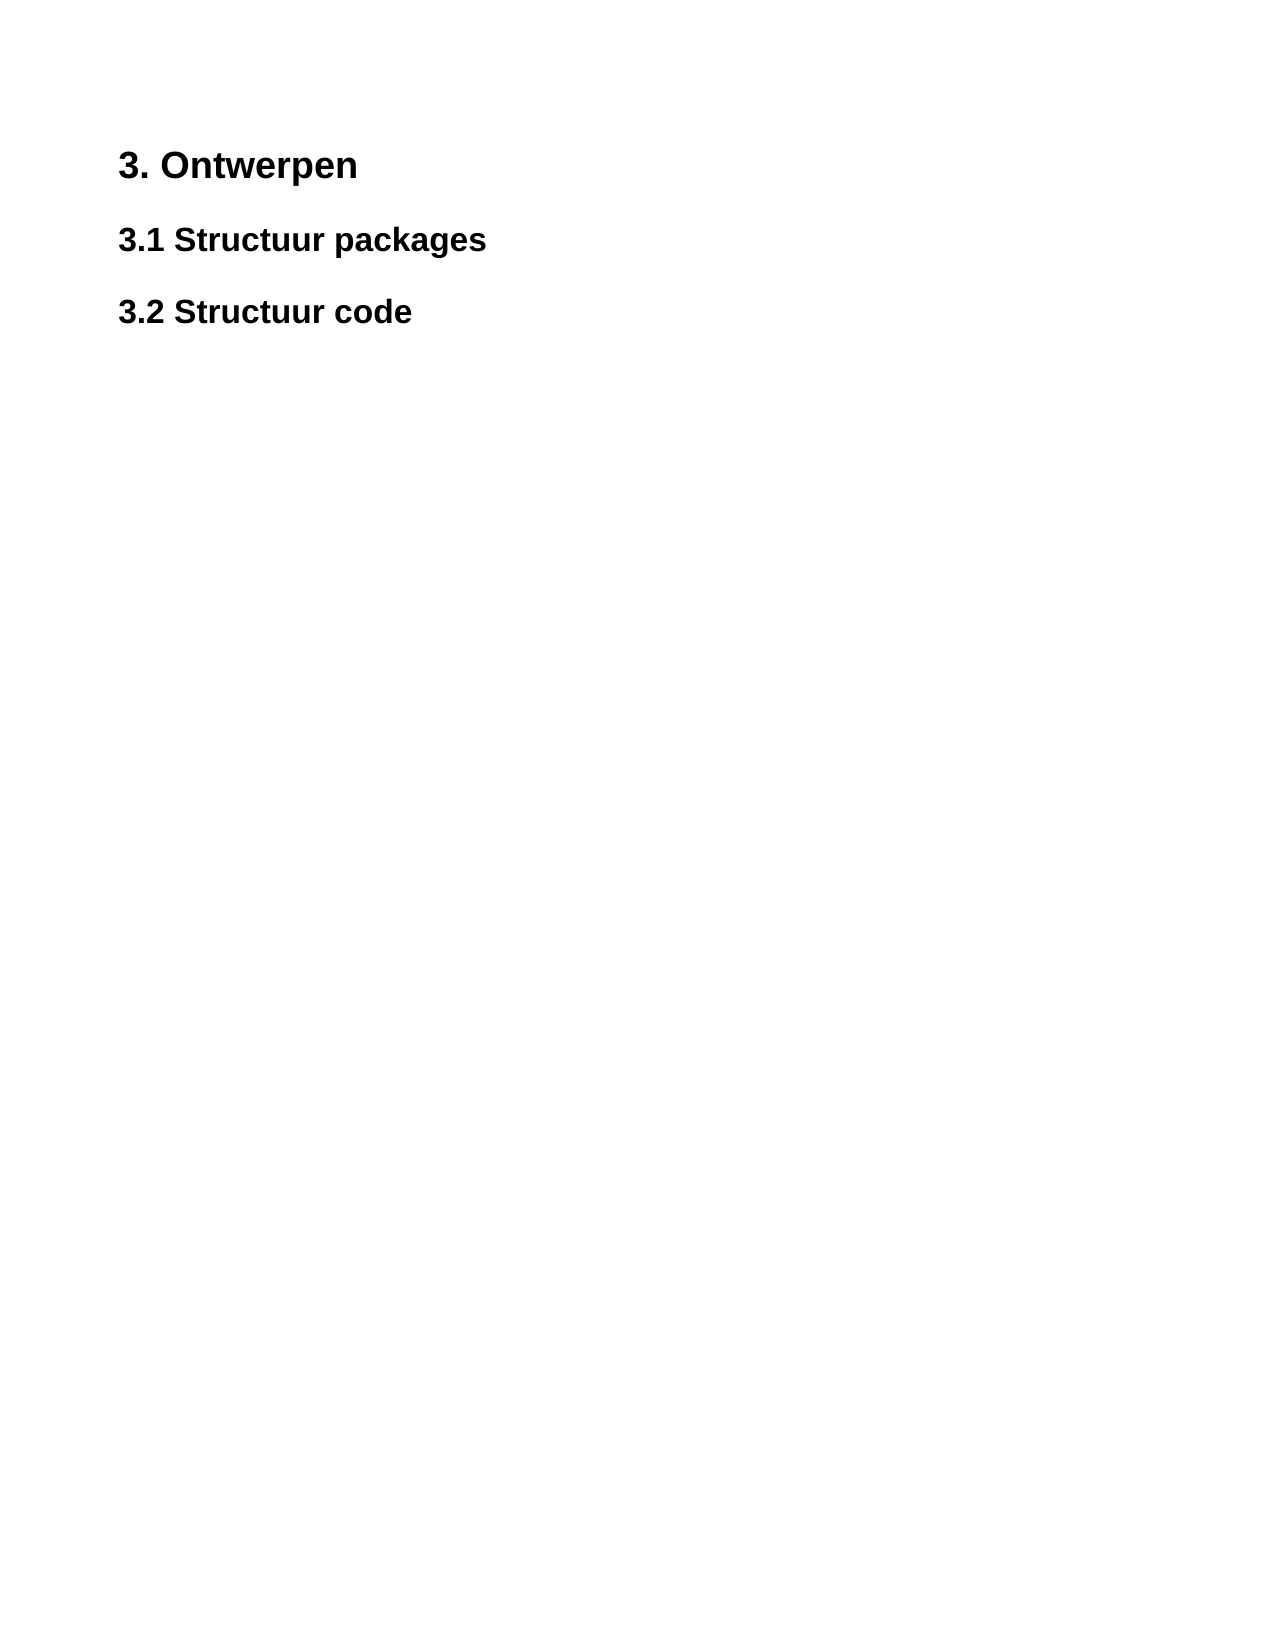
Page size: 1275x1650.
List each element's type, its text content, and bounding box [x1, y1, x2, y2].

subtitle 3.1 Structuur packages [118, 220, 1157, 259]
subtitle 3.2 Structuur code [118, 292, 1157, 331]
subtitle 3. Ontwerpen [118, 143, 1157, 187]
